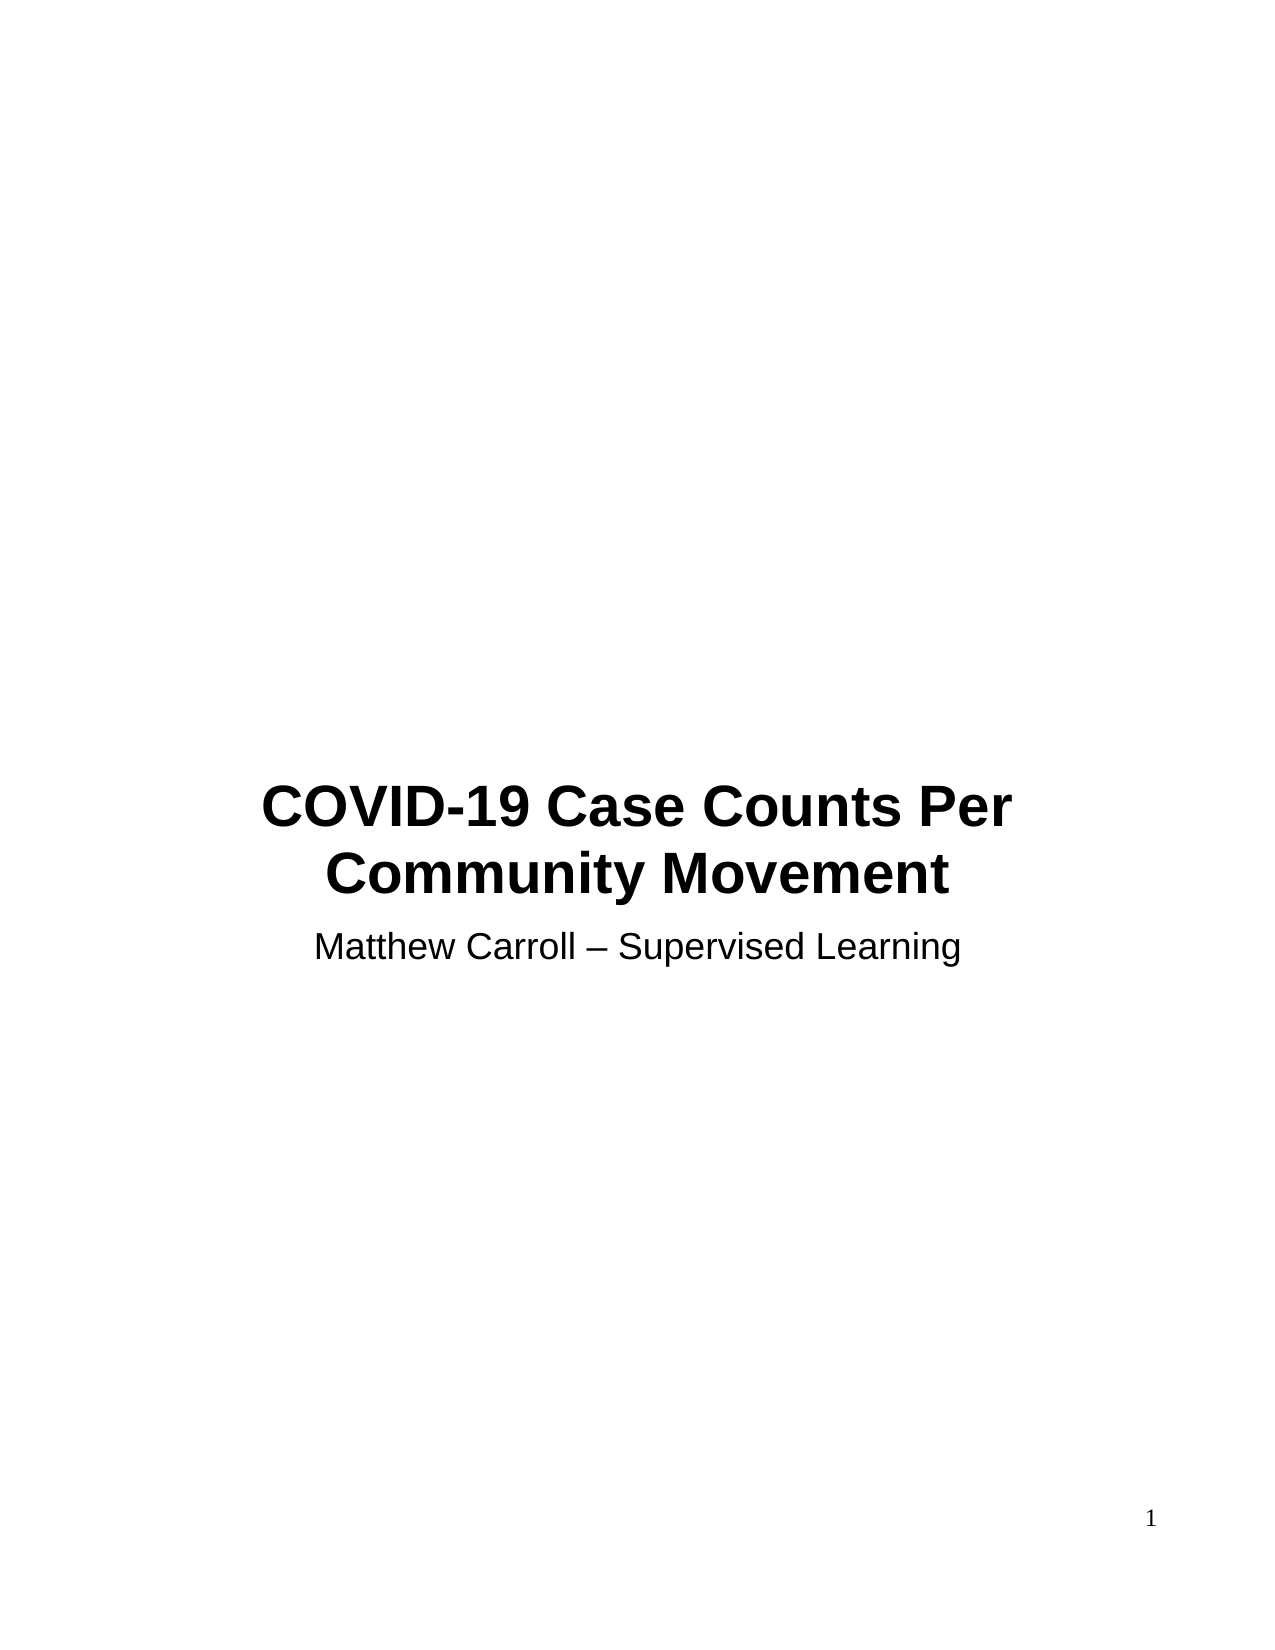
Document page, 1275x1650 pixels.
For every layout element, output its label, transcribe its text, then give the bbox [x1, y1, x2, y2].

title COVID-19 Case Counts Per Community Movement [118, 771, 1157, 906]
subtitle Matthew Carroll – Supervised Learning [118, 924, 1157, 967]
